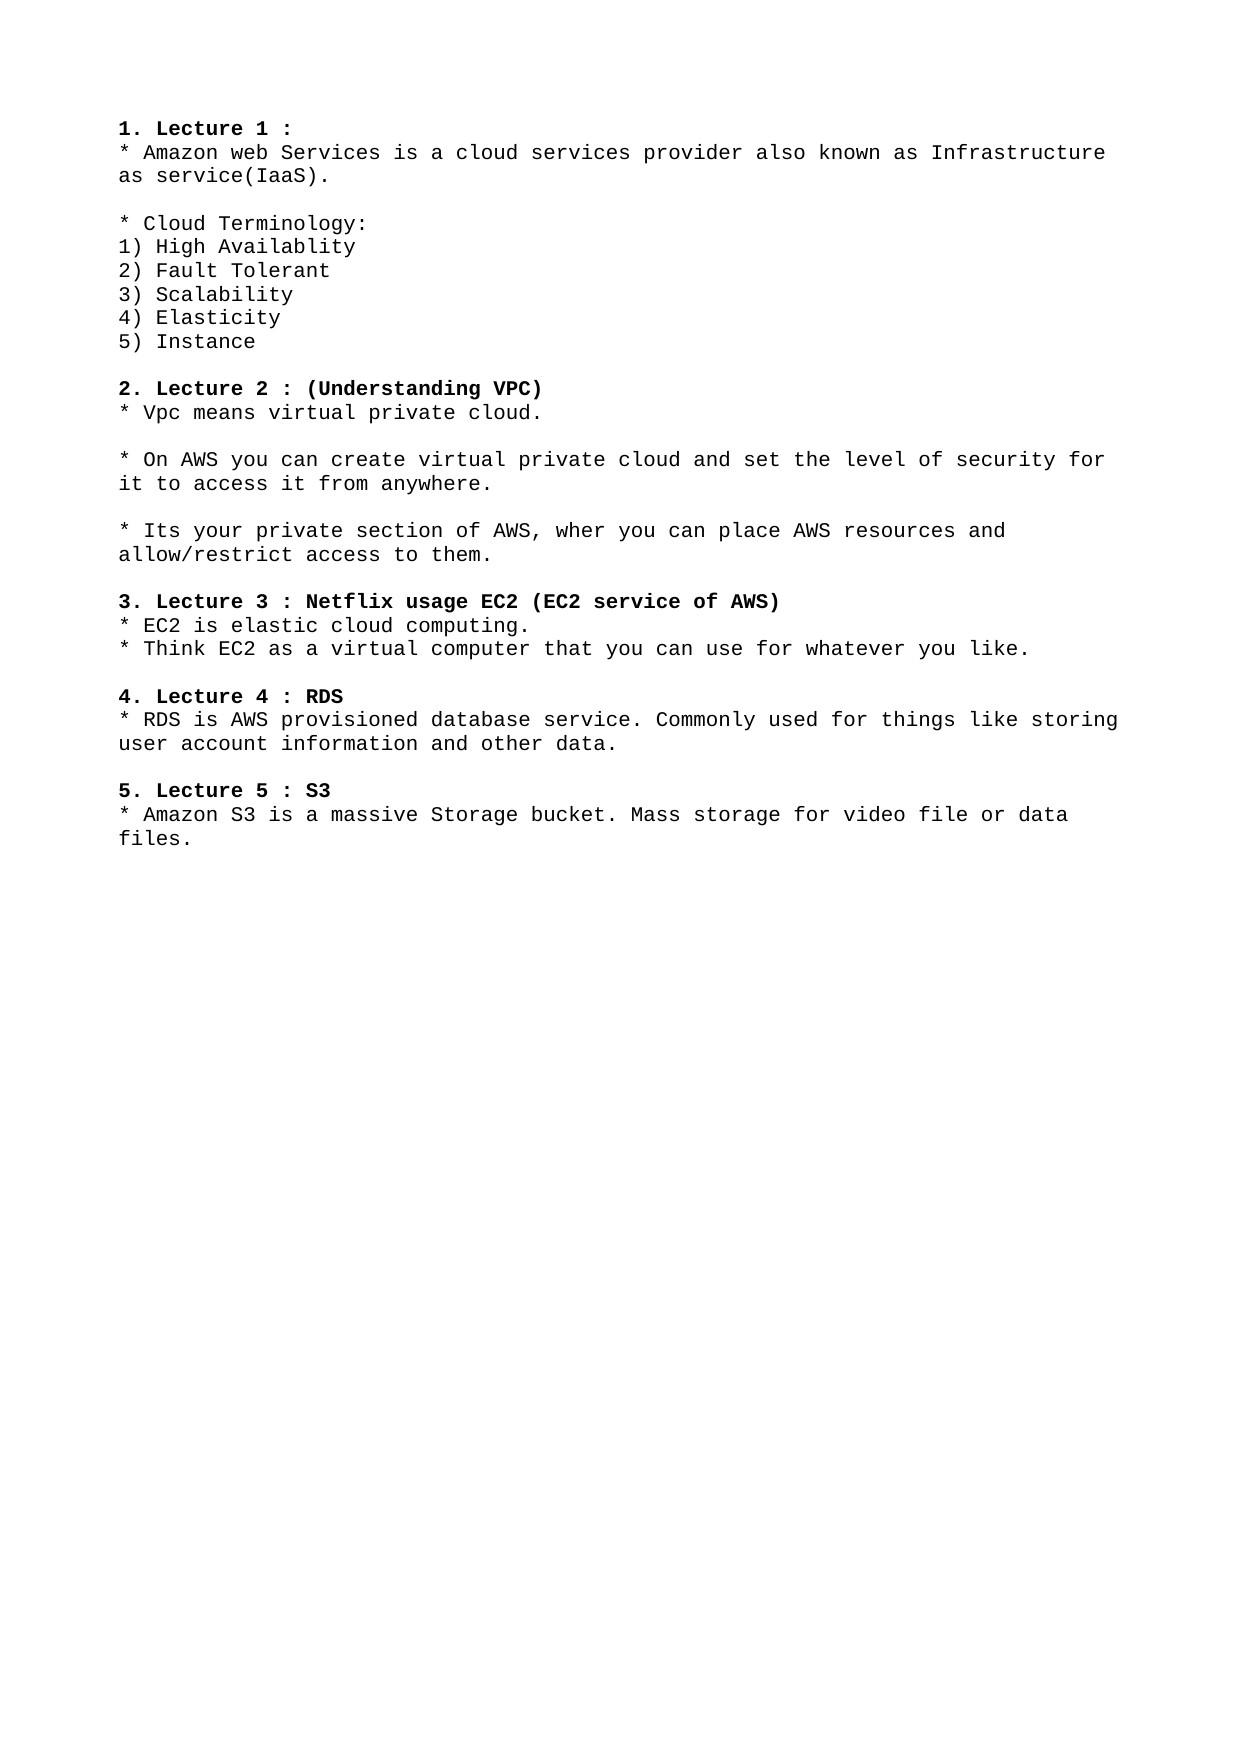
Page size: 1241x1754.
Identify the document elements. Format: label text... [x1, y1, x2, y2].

text * Vpc means virtual private cloud. [118, 402, 1122, 426]
text * Think EC2 as a virtual computer that you can use for whatever you like. [118, 638, 1122, 662]
text 3) Scalability [118, 284, 1122, 307]
text 1) High Availablity [118, 236, 1122, 260]
text 4. Lecture 4 : RDS [118, 686, 1122, 709]
text 5) Instance [118, 331, 1122, 354]
text 5. Lecture 5 : S3 [118, 780, 1122, 804]
text * Amazon S3 is a massive Storage bucket. Mass storage for video file or data files. [118, 804, 1122, 851]
text 2. Lecture 2 : (Understanding VPC) [118, 378, 1122, 402]
text 4) Elasticity [118, 307, 1122, 331]
text 2) Fault Tolerant [118, 260, 1122, 284]
text 3. Lecture 3 : Netflix usage EC2 (EC2 service of AWS) [118, 591, 1122, 615]
text * On AWS you can create virtual private cloud and set the level of security for it to access it from anywhere. [118, 449, 1122, 496]
text * EC2 is elastic cloud computing. [118, 615, 1122, 638]
text * Cloud Terminology: [118, 213, 1122, 236]
text * RDS is AWS provisioned database service. Commonly used for things like storing user account information and other data. [118, 709, 1122, 757]
text 1. Lecture 1 : [118, 118, 1122, 142]
text * Its your private section of AWS, wher you can place AWS resources and allow/restrict access to them. [118, 520, 1122, 567]
text * Amazon web Services is a cloud services provider also known as Infrastructure as service(IaaS). [118, 142, 1122, 189]
